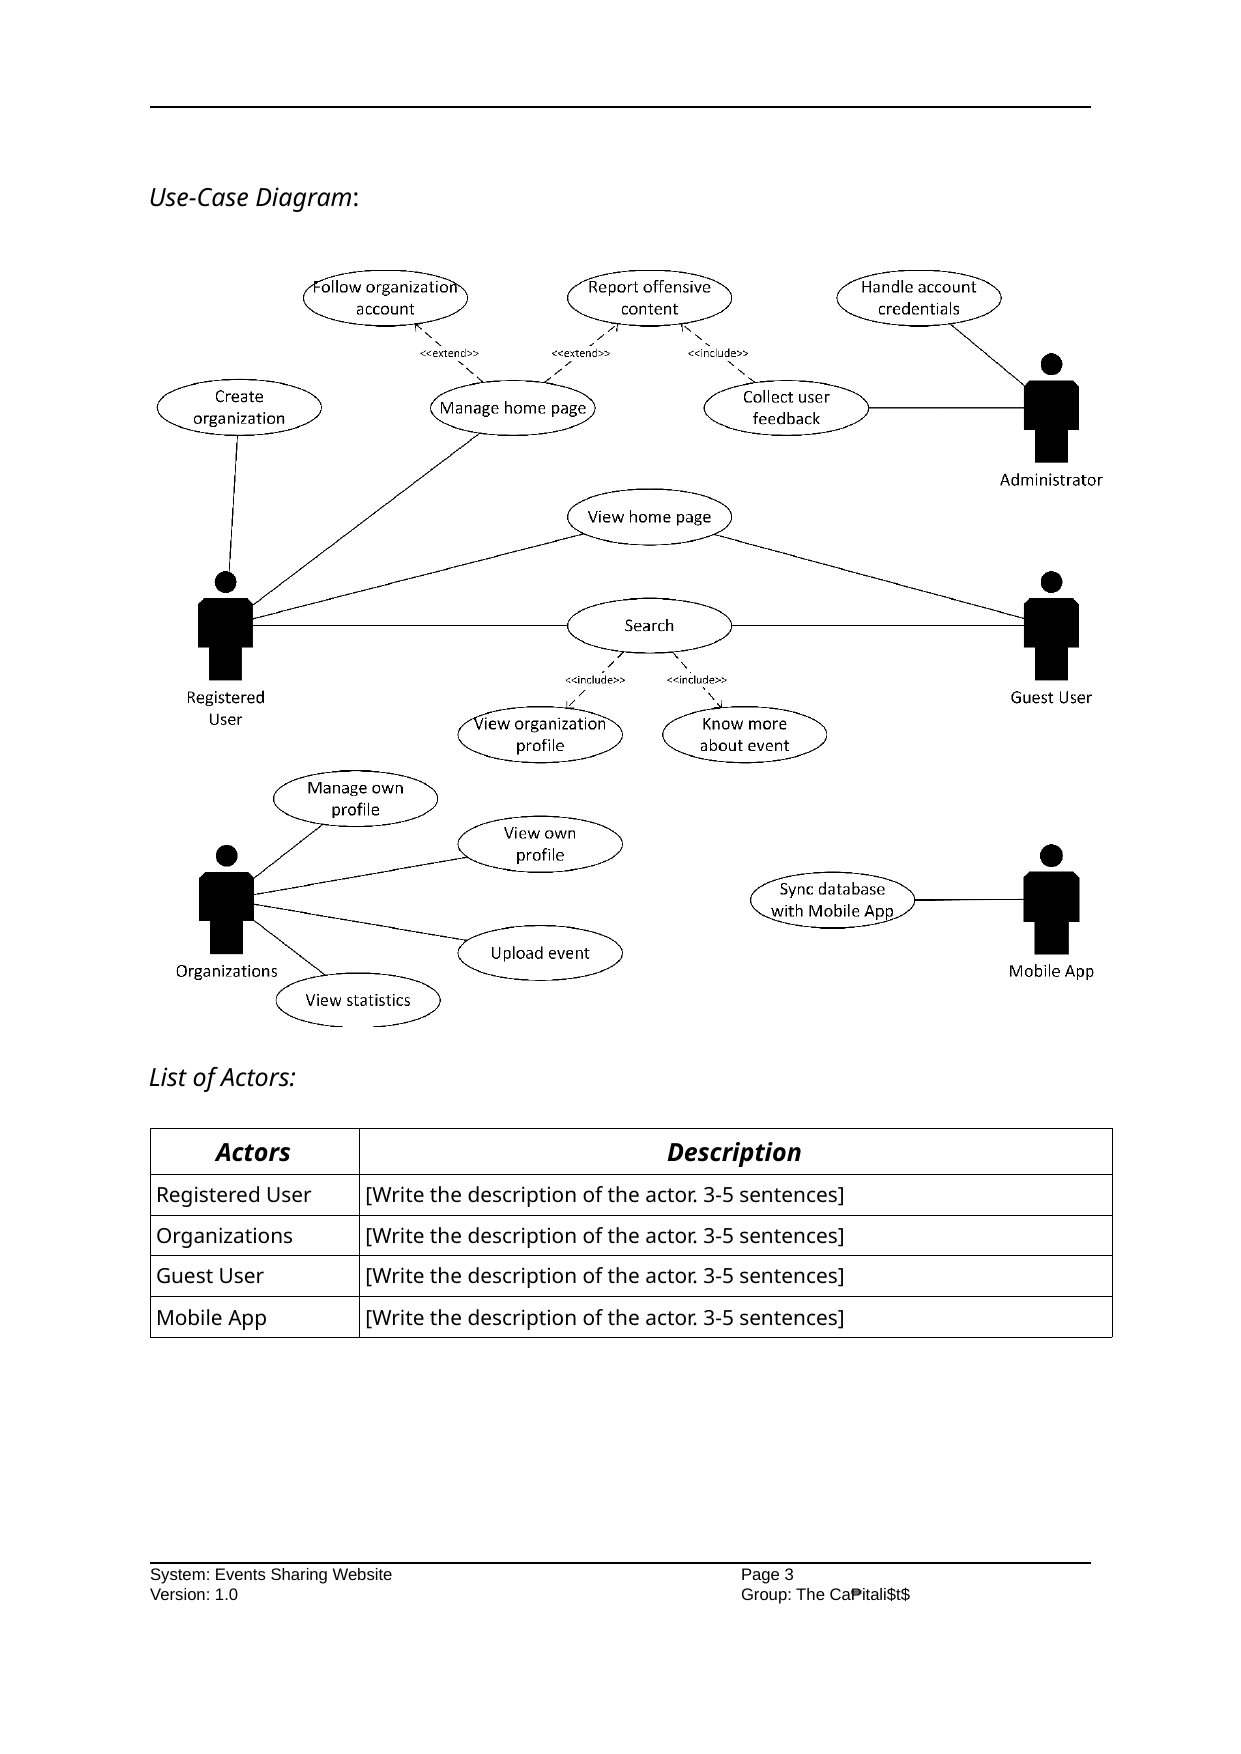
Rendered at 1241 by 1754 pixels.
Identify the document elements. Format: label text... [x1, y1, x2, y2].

table_cell Mobile App [151, 1297, 359, 1337]
table_cell [Write the description of the actor. 3-5 sentences] [360, 1216, 1112, 1255]
table_header Actors [151, 1129, 359, 1174]
table_cell [Write the description of the actor. 3-5 sentences] [360, 1297, 1112, 1337]
table_header Description [360, 1129, 1112, 1174]
table_cell Guest User [151, 1256, 359, 1296]
table_cell [Write the description of the actor. 3-5 sentences] [360, 1256, 1112, 1296]
text Use-Case Diagram: [148, 179, 1091, 213]
text List of Actors: [148, 311, 1091, 1094]
table_cell Registered User [151, 1175, 359, 1214]
table_cell Organizations [151, 1216, 359, 1255]
table_cell [Write the description of the actor. 3-5 sentences] [360, 1175, 1112, 1214]
